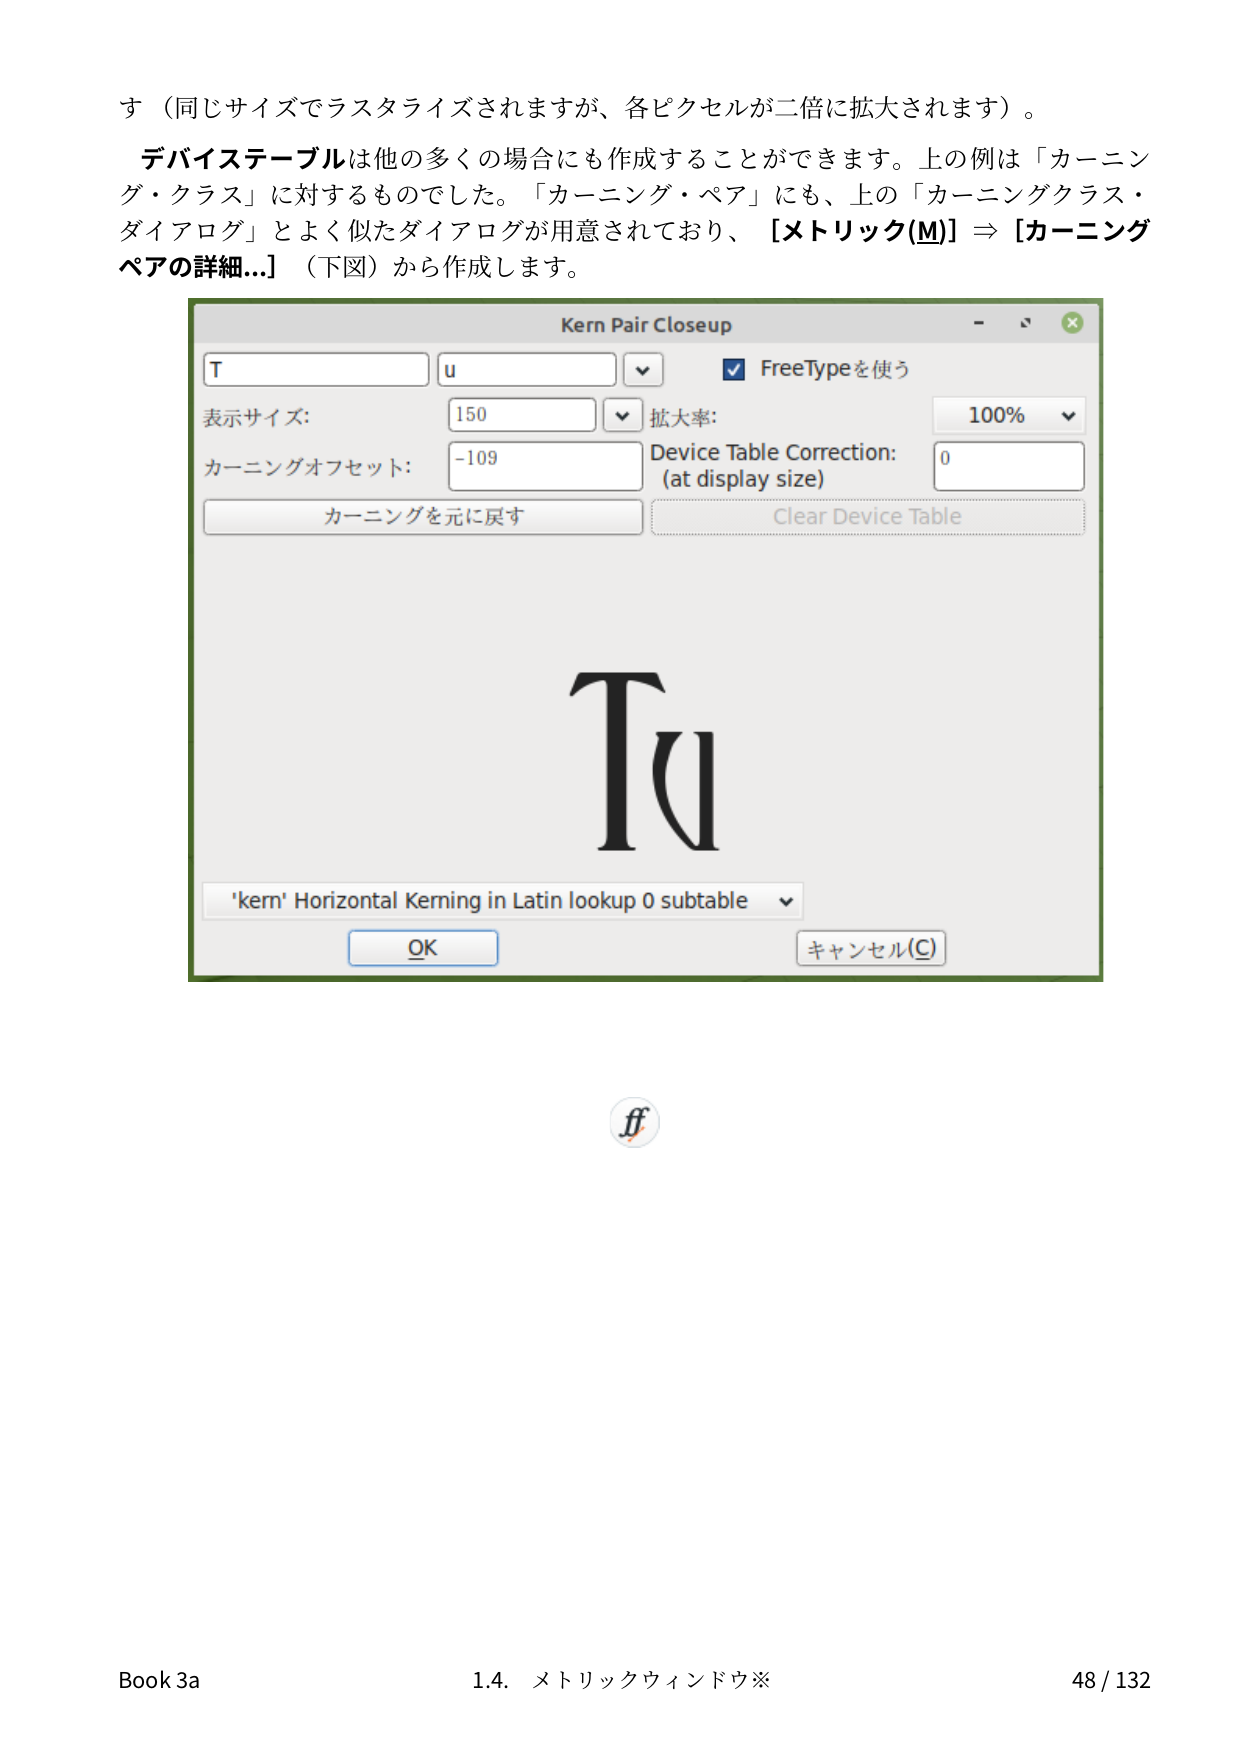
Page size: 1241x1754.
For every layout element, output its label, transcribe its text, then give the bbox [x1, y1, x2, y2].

text デバイステーブルは他の多くの場合にも作成することができます。上の例は「カーニング・クラス」に対するものでした。「カーニング・ペア」にも、上の「カーニングクラス・ダイアログ」とよく似たダイアログが用意されており、［メトリック(M)］⇒［カーニングペアの詳細...］（下図）から作成します。 [118, 139, 1152, 284]
picture [188, 298, 1104, 982]
picture [609, 1097, 660, 1148]
text す （同じサイズでラスタライズされますが、各ピクセルが二倍に拡大されます）。 [118, 88, 1152, 124]
